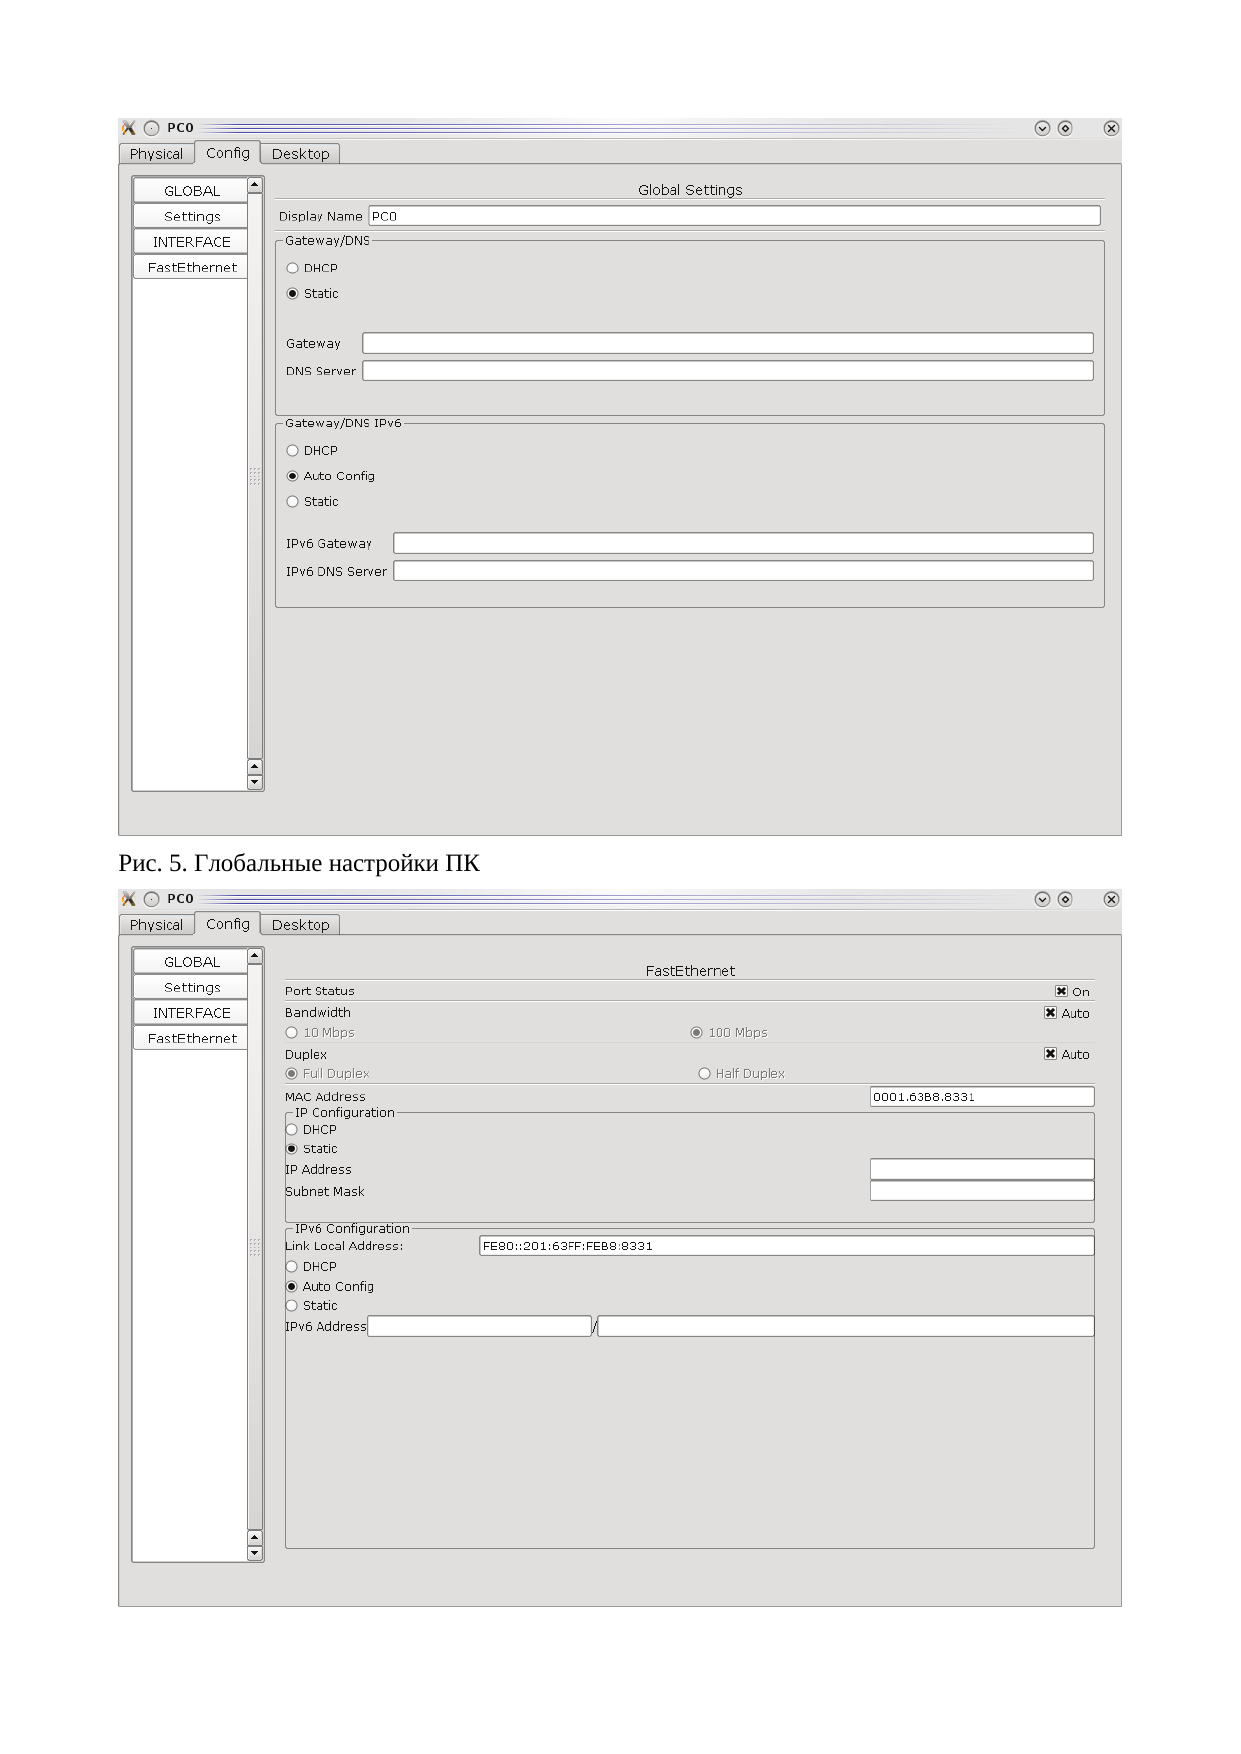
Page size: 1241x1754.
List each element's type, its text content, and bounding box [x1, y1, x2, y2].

picture [118, 118, 1122, 836]
picture [118, 889, 1122, 1607]
text Рис. 5. Глобальные настройки ПК [118, 848, 1122, 877]
